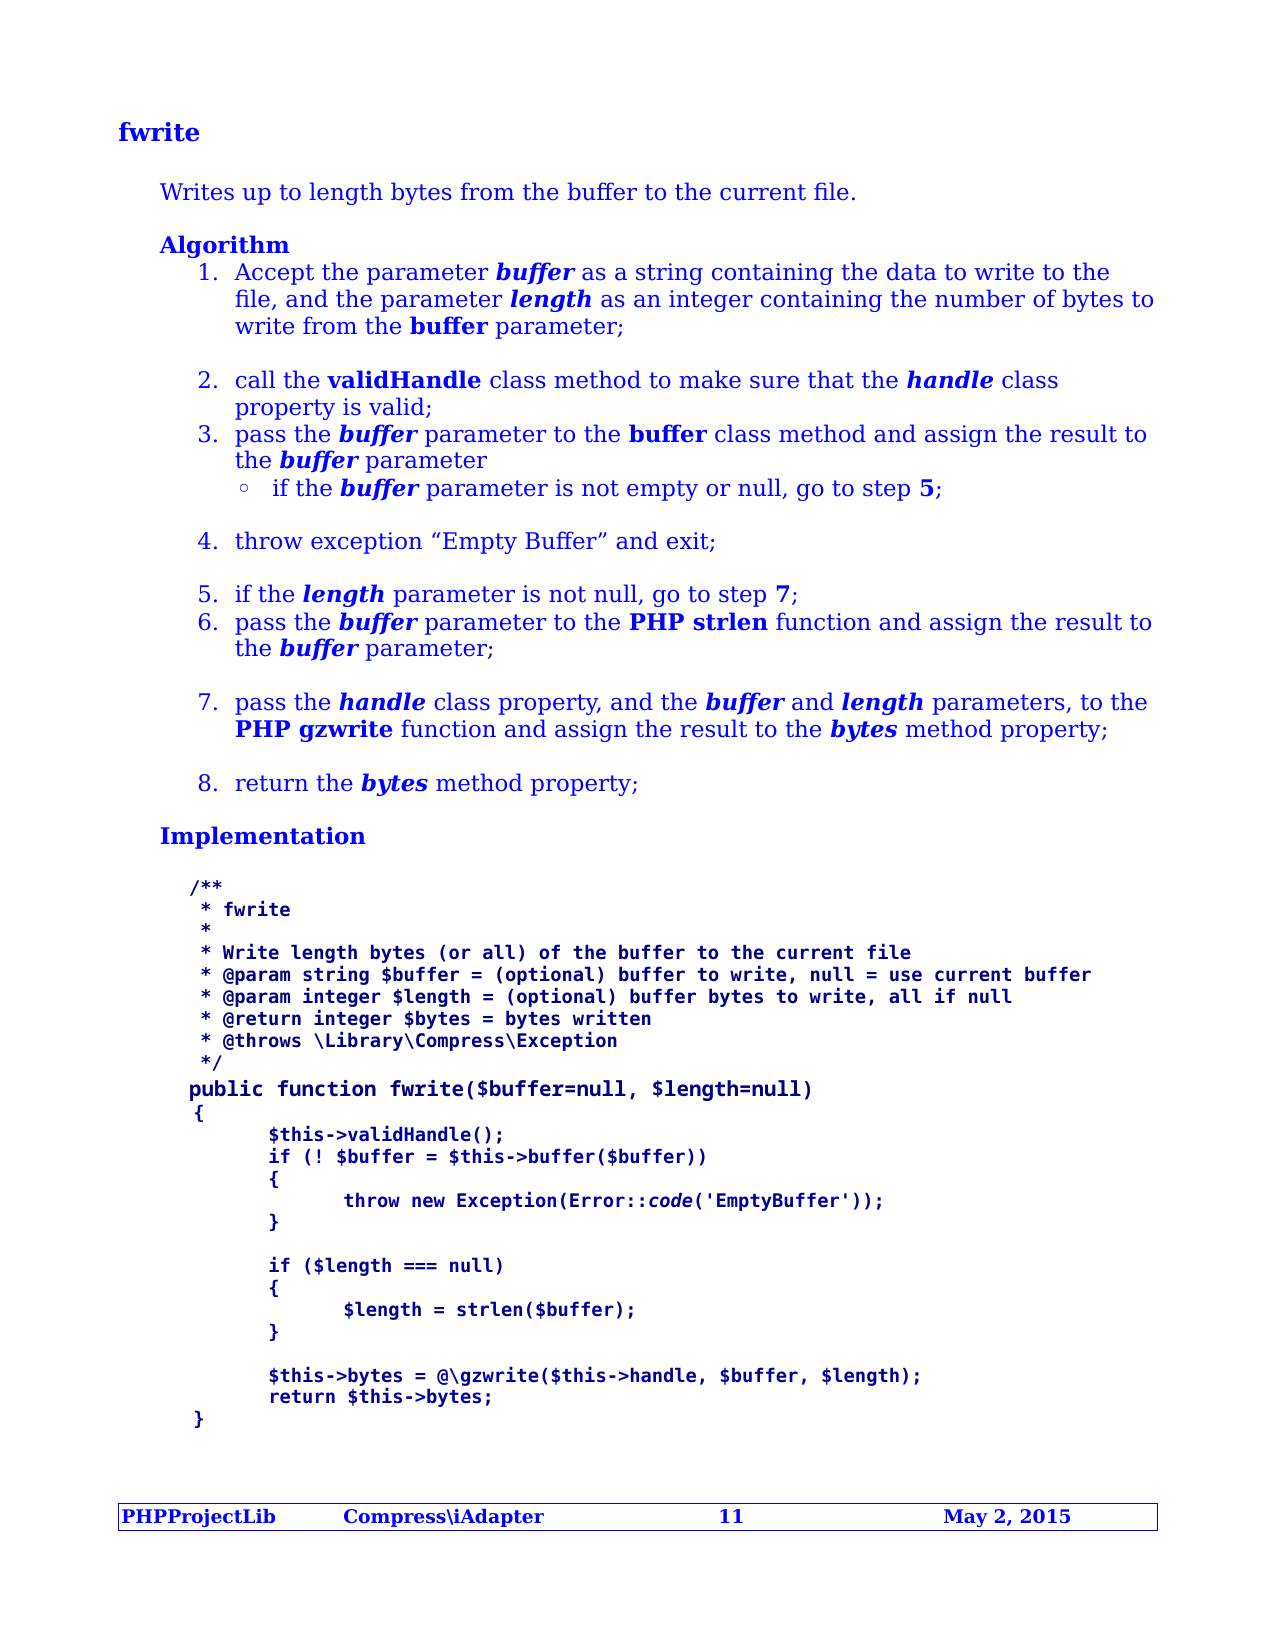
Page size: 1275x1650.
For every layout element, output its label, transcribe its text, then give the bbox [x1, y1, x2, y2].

list * Write length bytes (or all) of the buffer to the current file [189, 942, 1157, 964]
text { [118, 1102, 1157, 1124]
list pass the buffer parameter to the PHP strlen function and assign the result to the buffer parameter; [197, 608, 1157, 662]
text } [118, 1211, 1157, 1233]
list pass the handle class property, and the buffer and length parameters, to the PHP gzwrite function and assign the result to the bytes method property; [197, 689, 1157, 743]
text $length = strlen($buffer); [118, 1299, 1157, 1321]
list * @return integer $bytes = bytes written [189, 1008, 1157, 1030]
list pass the buffer parameter to the buffer class method and assign the result to the buffer parameter [197, 420, 1157, 474]
text { [118, 1168, 1157, 1189]
list * fwrite [189, 899, 1157, 921]
list if the buffer parameter is not empty or null, go to step 5; [234, 474, 1157, 501]
list * [189, 921, 1157, 942]
text return $this->bytes; [118, 1386, 1157, 1408]
text { [118, 1277, 1157, 1299]
title fwrite [118, 118, 1157, 147]
list * @param string $buffer = (optional) buffer to write, null = use current buffer [189, 964, 1157, 986]
text Implementation [159, 823, 1157, 850]
text $this->bytes = @\gzwrite($this->handle, $buffer, $length); [118, 1364, 1157, 1386]
text Algorithm [159, 232, 1157, 259]
list /** [189, 877, 1157, 899]
list * @param integer $length = (optional) buffer bytes to write, all if null [189, 986, 1157, 1008]
list if the length parameter is not null, go to step 7; [197, 581, 1157, 608]
text throw new Exception(Error::code('EmptyBuffer')); [118, 1189, 1157, 1211]
list throw exception “Empty Buffer” and exit; [197, 528, 1157, 555]
list return the bytes method property; [197, 769, 1157, 797]
text if ($length === null) [118, 1255, 1157, 1277]
text if (! $buffer = $this->buffer($buffer)) [118, 1146, 1157, 1168]
list Accept the parameter buffer as a string containing the data to write to the file, and the parameter length as an integer containing the number of bytes to write from the buffer parameter; [197, 259, 1157, 340]
text } [118, 1408, 1157, 1430]
text } [118, 1321, 1157, 1343]
text Writes up to length bytes from the buffer to the current file. [159, 179, 1157, 205]
text $this->validHandle(); [118, 1124, 1157, 1146]
list * @throws \Library\Compress\Exception [189, 1030, 1157, 1052]
list public function fwrite($buffer=null, $length=null) [189, 1074, 1157, 1102]
list */ [189, 1052, 1157, 1074]
list call the validHandle class method to make sure that the handle class property is valid; [197, 367, 1157, 420]
